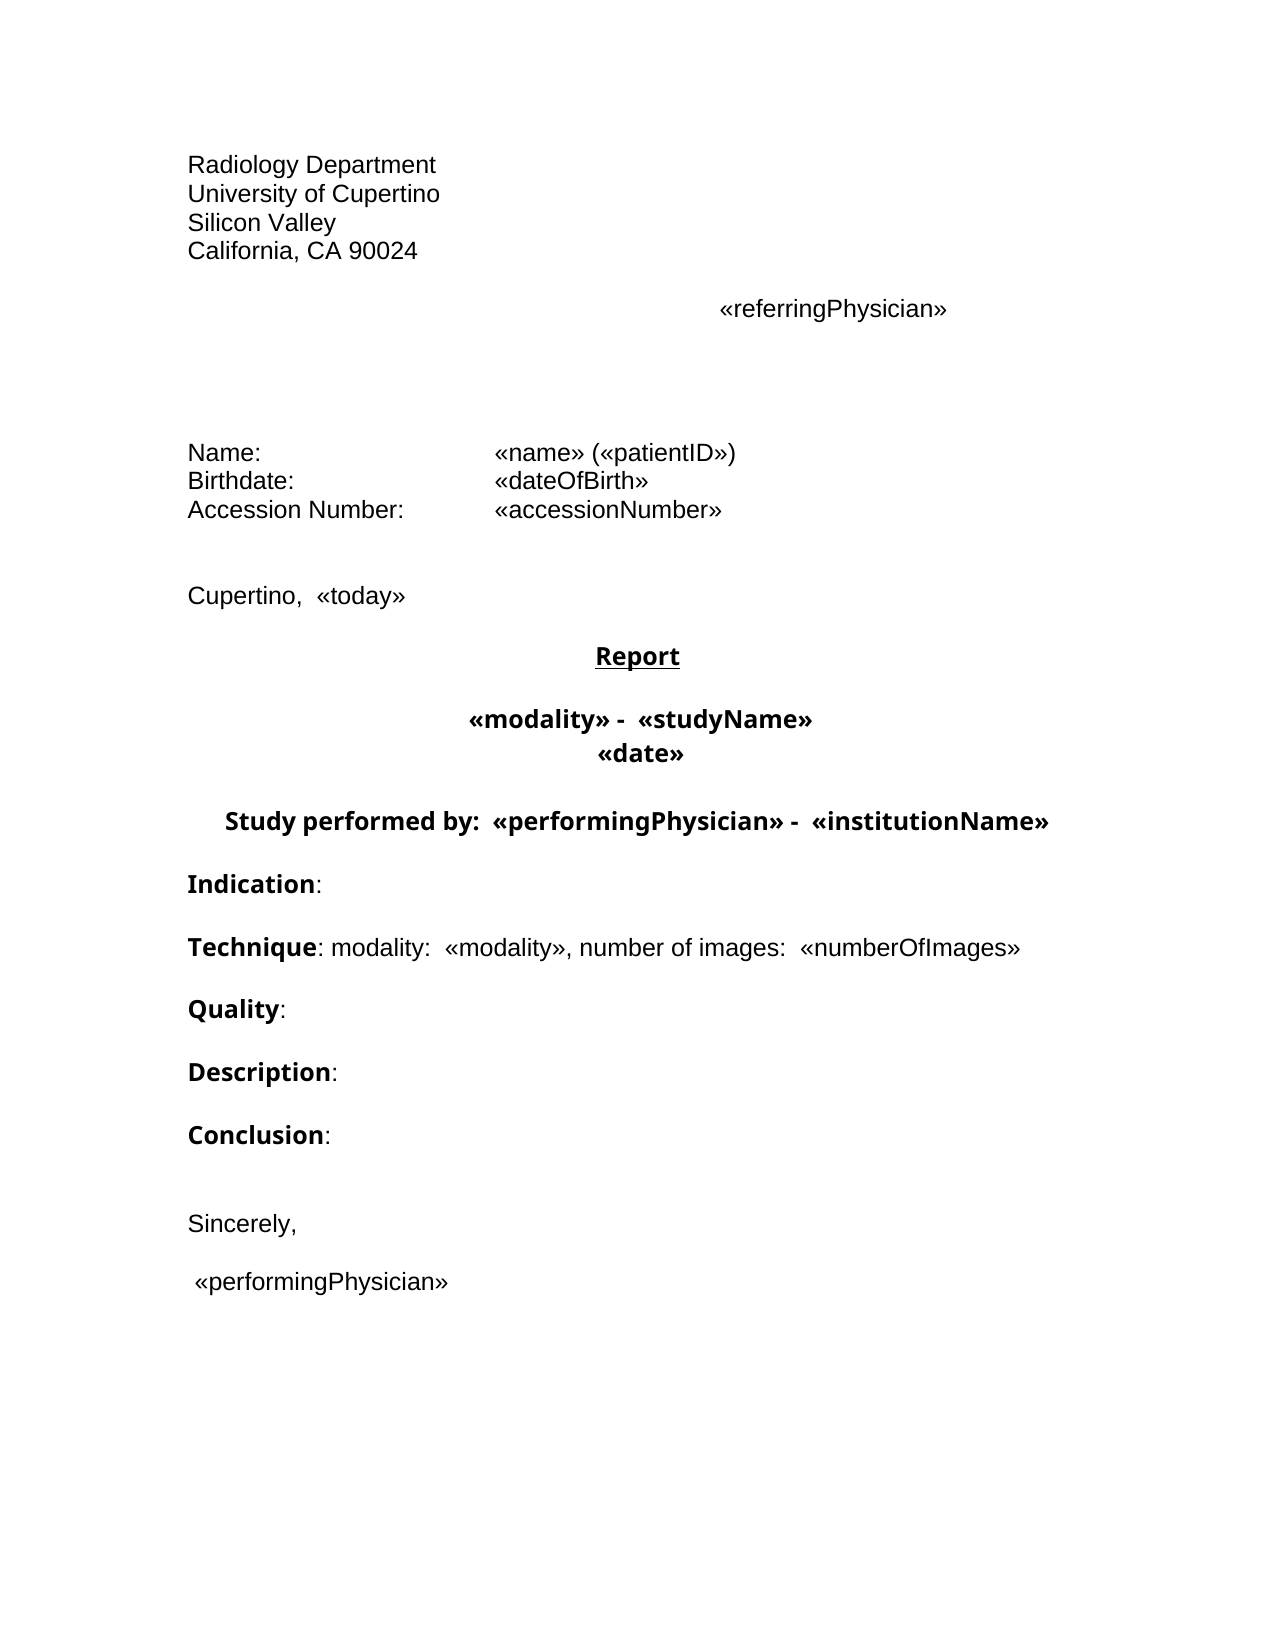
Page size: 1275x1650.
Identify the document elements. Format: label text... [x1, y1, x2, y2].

text Radiology Department [187, 150, 1087, 179]
text «date» [187, 736, 1087, 770]
text «modality» - «studyName» [187, 702, 1087, 736]
text «referringPhysician» [187, 294, 1087, 322]
text University of Cupertino [187, 179, 1087, 207]
text Name: «name» («patientID») [187, 437, 1087, 466]
text Indication: [187, 867, 1087, 901]
text Report [187, 639, 1087, 673]
text Conclusion: [187, 1118, 1087, 1152]
text «performingPhysician» [187, 1267, 1087, 1296]
text Cupertino, «today» [187, 581, 1087, 610]
text California, CA 90024 [187, 236, 1087, 265]
text Technique: modality: «modality», number of images: «numberOfImages» [187, 929, 1087, 963]
text Description: [187, 1055, 1087, 1089]
text Quality: [187, 992, 1087, 1026]
text Accession Number: «accessionNumber» [187, 495, 1087, 524]
text Study performed by: «performingPhysician» - «institutionName» [187, 804, 1087, 838]
text Birthdate: «dateOfBirth» [187, 466, 1087, 495]
text Silicon Valley [187, 207, 1087, 236]
text Sincerely, [187, 1209, 1087, 1238]
